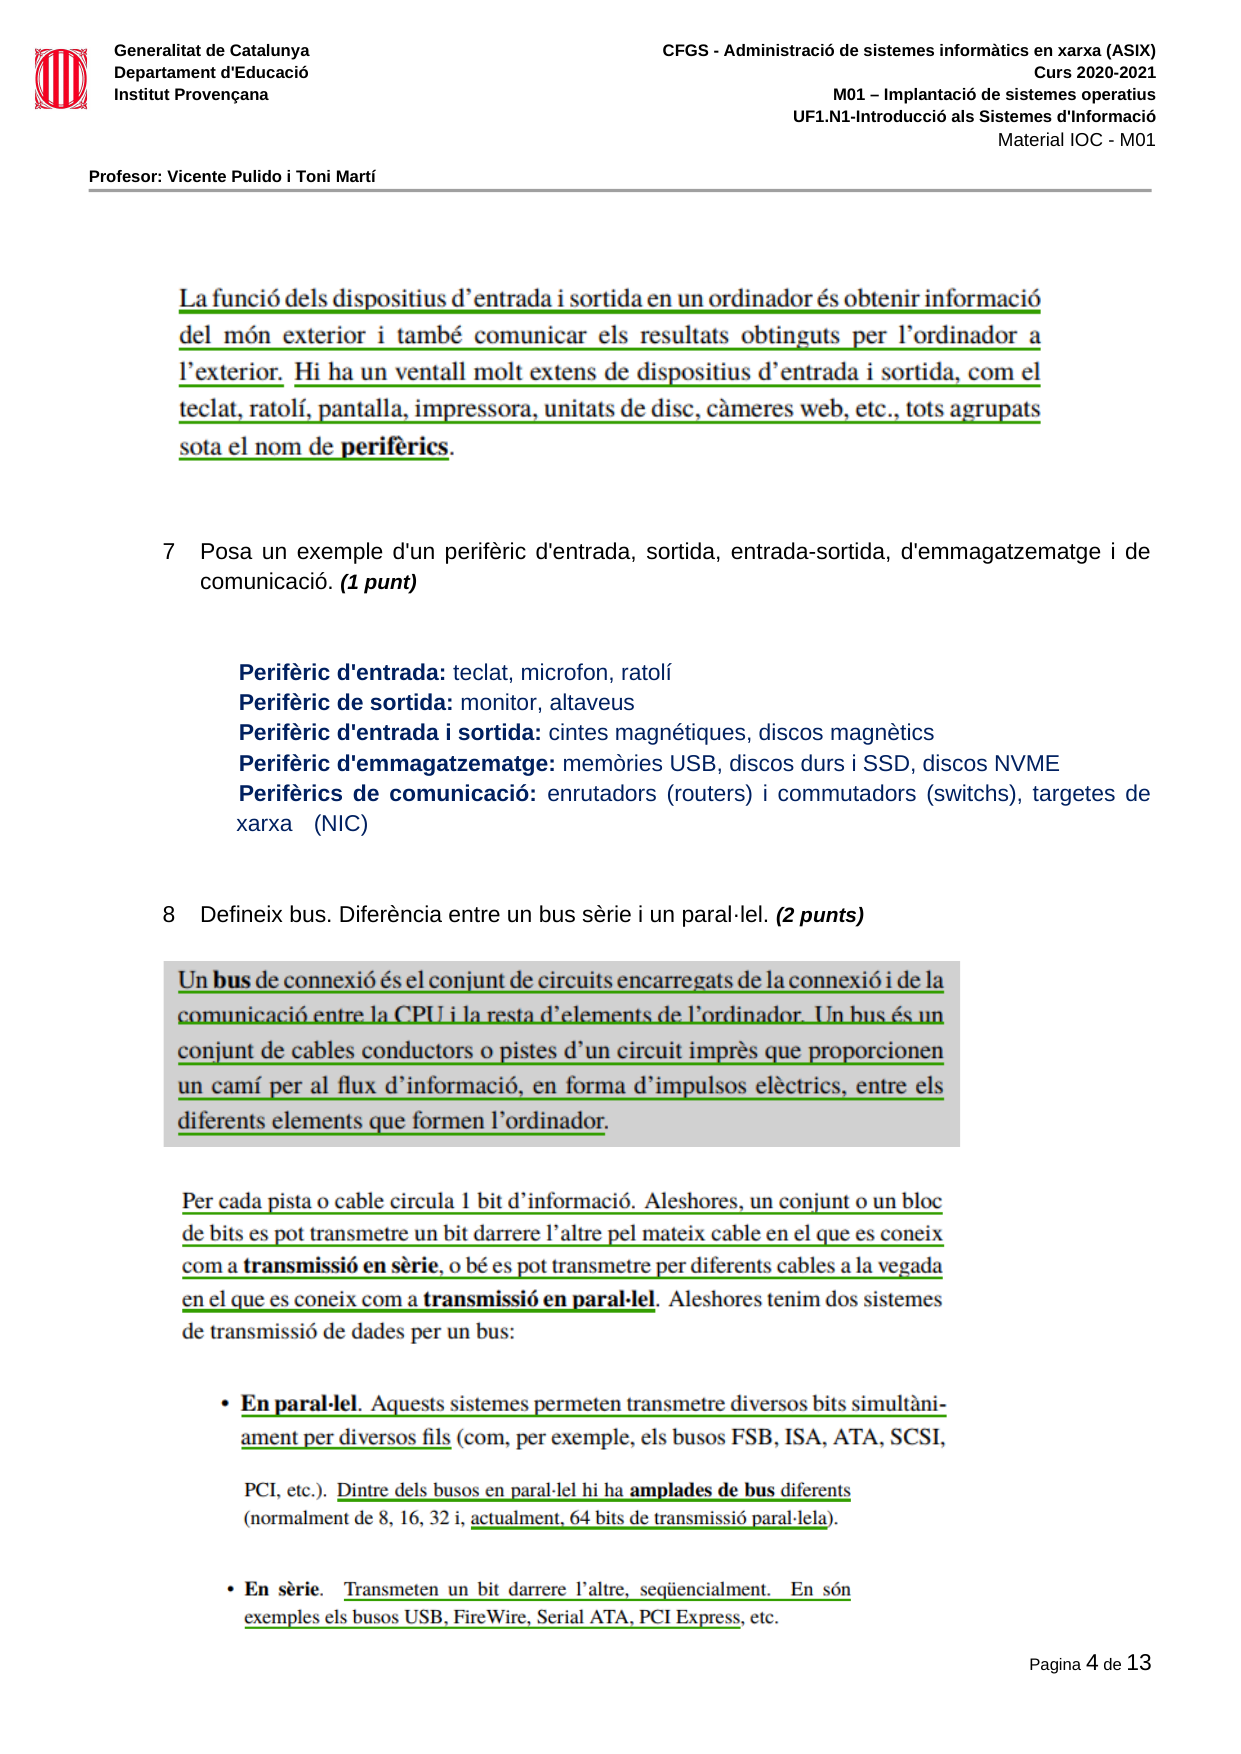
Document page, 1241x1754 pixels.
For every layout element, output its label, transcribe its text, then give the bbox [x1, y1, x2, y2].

list Posa un exemple d'un perifèric d'entrada, sortida, entrada-sortida, d'emmagatzematge i de comunicació. (1 punt) [162, 538, 1152, 595]
picture [32, 47, 91, 111]
list Defineix bus. Diferència entre un bus sèrie i un paral·lel. (2 punts) [162, 901, 1152, 927]
text Perifèric d'entrada i sortida: cintes magnétiques, discos magnètics [236, 719, 1152, 746]
picture [163, 279, 1057, 474]
picture [163, 1180, 961, 1469]
text Perifèric d'entrada: teclat, microfon, ratolí [236, 659, 1152, 685]
text Perifèric de sortida: monitor, altaveus [236, 689, 1152, 716]
text Perifèrics de comunicació: enrutadors (routers) i commutadors (switchs), targetes de xarxa (NIC) [236, 780, 1152, 836]
picture [217, 1473, 871, 1649]
text Perifèric d'emmagatzematge: memòries USB, discos durs i SSD, discos NVME [236, 749, 1152, 776]
picture [163, 961, 961, 1147]
